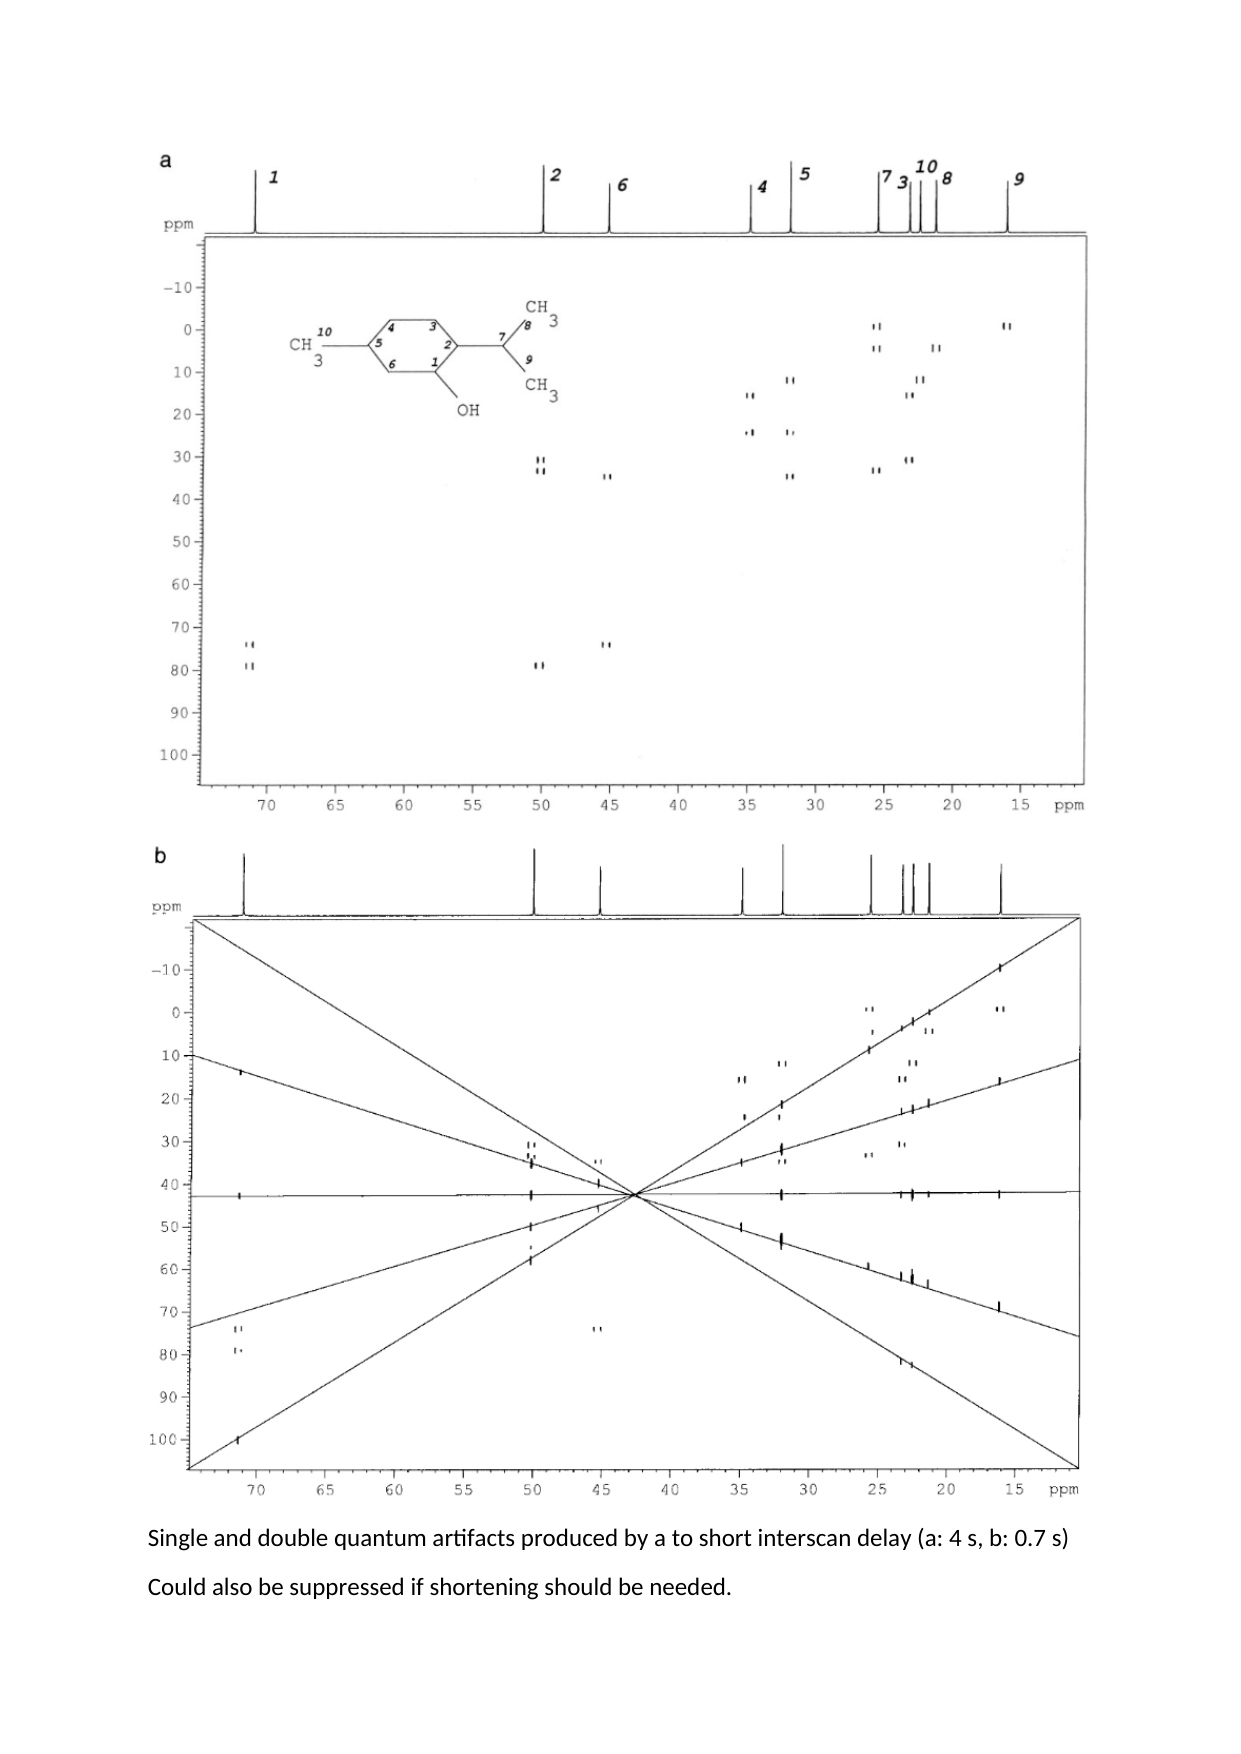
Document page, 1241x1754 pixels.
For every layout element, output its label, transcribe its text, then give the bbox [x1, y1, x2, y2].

text Single and double quantum artifacts produced by a to short interscan delay (a: 4 s, b: 0.7 s) [148, 1522, 1093, 1552]
text Could also be suppressed if shortening should be needed. [148, 1571, 1093, 1602]
